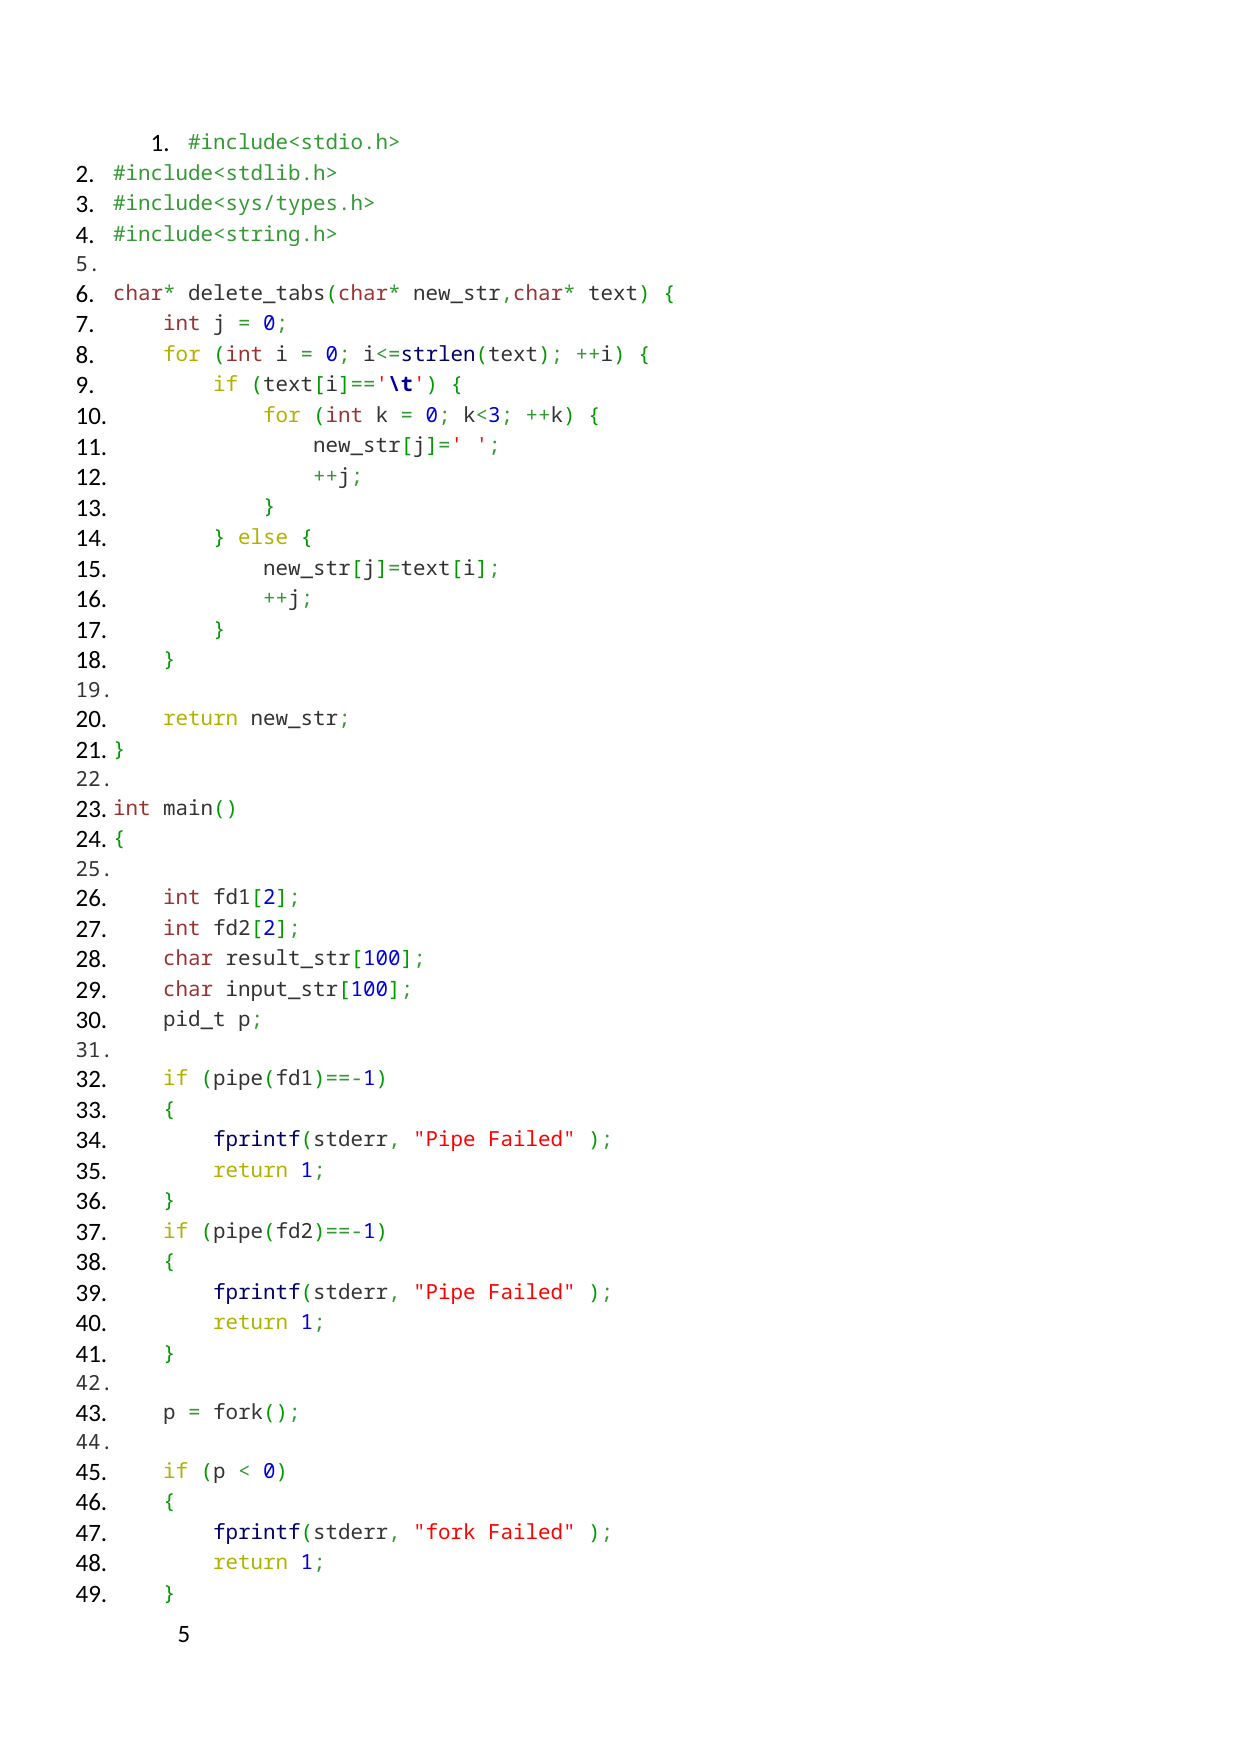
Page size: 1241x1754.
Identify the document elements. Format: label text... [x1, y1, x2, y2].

list if (text[i]=='\t') { [75, 369, 1152, 400]
list return 1; [75, 1307, 1152, 1338]
list int fd1[2]; [75, 882, 1152, 913]
list if (pipe(fd2)==-1) [75, 1216, 1152, 1246]
list { [75, 1094, 1152, 1124]
list #include<string.h> [75, 219, 1152, 249]
list } [75, 1338, 1152, 1368]
list { [75, 1486, 1152, 1517]
list } else { [75, 522, 1152, 553]
list return 1; [75, 1155, 1152, 1185]
list ++j; [75, 583, 1152, 614]
list if (pipe(fd1)==-1) [75, 1063, 1152, 1094]
list return 1; [75, 1547, 1152, 1578]
list fprintf(stderr, "Pipe Failed" ); [75, 1277, 1152, 1307]
list if (p < 0) [75, 1456, 1152, 1486]
list for (int i = 0; i<=strlen(text); ++i) { [75, 339, 1152, 369]
list #include<sys/types.h> [75, 188, 1152, 219]
list ­#include<stdio.h> [150, 127, 1152, 158]
list new_str[j]=' '; [75, 431, 1152, 461]
list } [75, 614, 1152, 644]
list ++j; [75, 461, 1152, 492]
list } [75, 734, 1152, 764]
list } [75, 644, 1152, 675]
list int fd2[2]; [75, 913, 1152, 943]
list { [75, 1246, 1152, 1277]
list char* delete_tabs(char* new_str,char* text) { [75, 278, 1152, 308]
list p = fork(); [75, 1397, 1152, 1427]
list char result_str[100]; [75, 943, 1152, 974]
list int main() [75, 793, 1152, 823]
list fprintf(stderr, "fork Failed" ); [75, 1517, 1152, 1547]
list } [75, 1578, 1152, 1608]
list new_str[j]=text[i]; [75, 553, 1152, 583]
list } [75, 1185, 1152, 1216]
list fprintf(stderr, "Pipe Failed" ); [75, 1124, 1152, 1155]
list int j = 0; [75, 308, 1152, 339]
list for (int k = 0; k<3; ++k) { [75, 400, 1152, 431]
list pid_t p; [75, 1004, 1152, 1035]
list } [75, 492, 1152, 522]
list { [75, 823, 1152, 854]
list #include<stdlib.h> [75, 158, 1152, 188]
list return new_str; [75, 703, 1152, 734]
list char input_str[100]; [75, 974, 1152, 1004]
